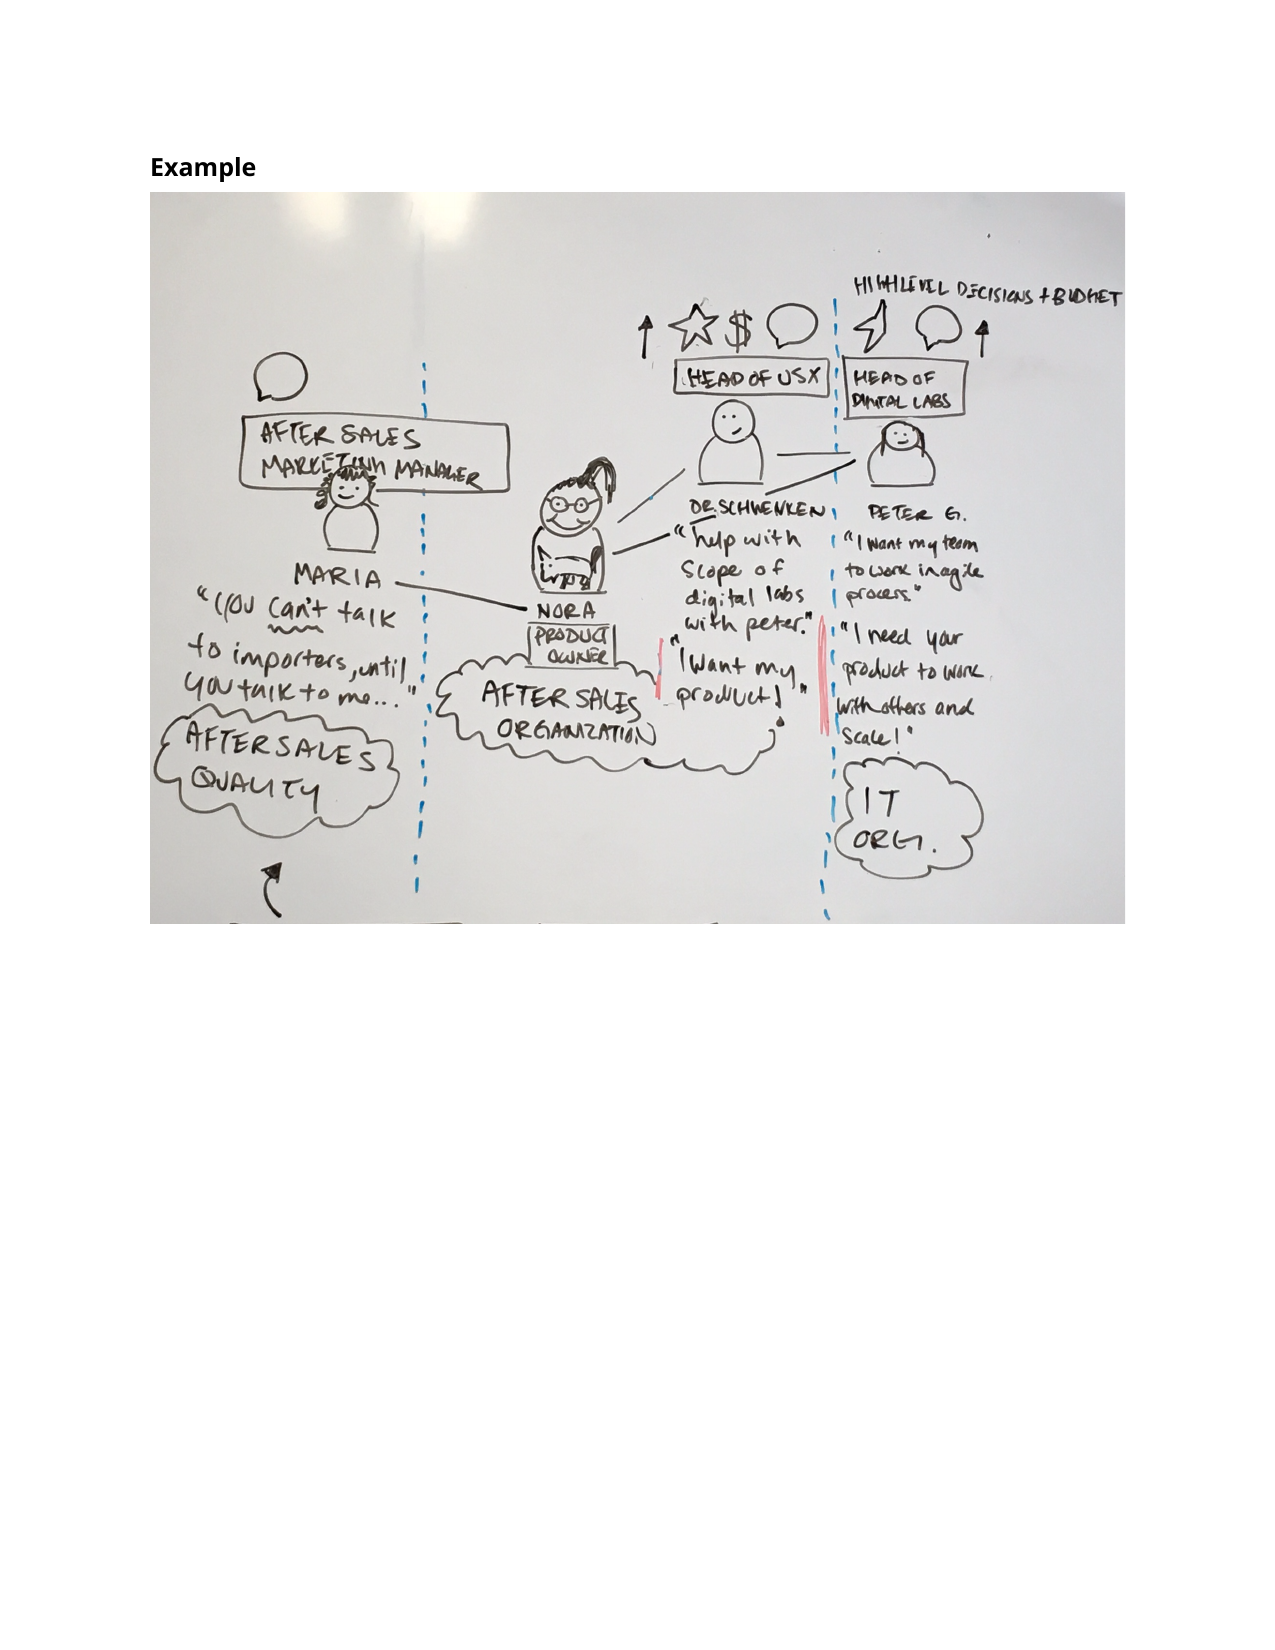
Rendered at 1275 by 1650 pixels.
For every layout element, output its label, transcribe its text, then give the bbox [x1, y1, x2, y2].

picture [150, 192, 1125, 924]
subtitle Example [150, 150, 1125, 184]
